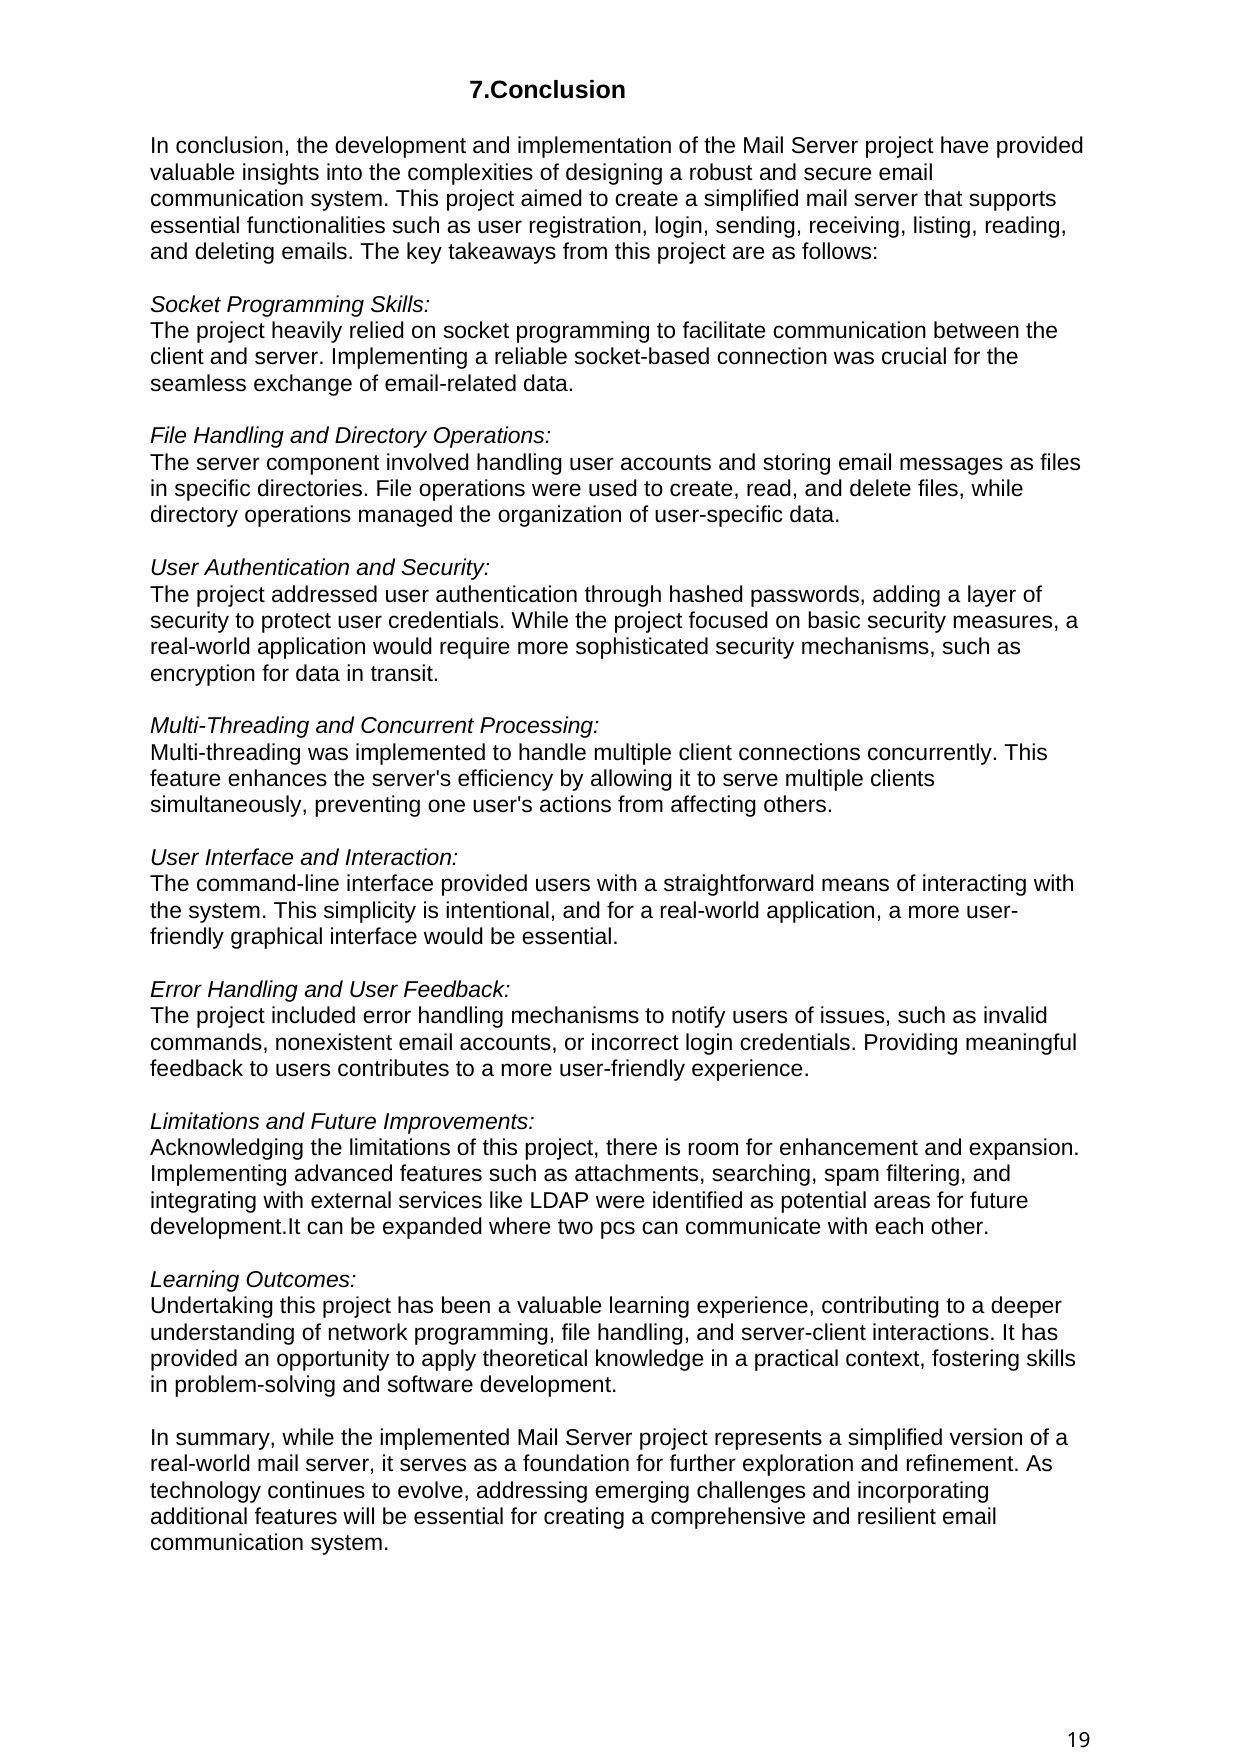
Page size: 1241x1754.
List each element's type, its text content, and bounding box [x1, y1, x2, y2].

text The server component involved handling user accounts and storing email messages as files in specific directories. File operations were used to create, read, and delete files, while directory operations managed the organization of user-specific data. [150, 449, 1090, 528]
text In conclusion, the development and implementation of the Mail Server project have provided valuable insights into the complexities of designing a robust and secure email communication system. This project aimed to create a simplified mail server that supports essential functionalities such as user registration, login, sending, receiving, listing, reading, and deleting emails. The key takeaways from this project are as follows: [150, 132, 1090, 264]
text User Interface and Interaction: [150, 844, 1090, 870]
text Limitations and Future Improvements: [150, 1108, 1090, 1134]
text The project heavily relied on socket programming to facilitate communication between the client and server. Implementing a reliable socket-based connection was crucial for the seamless exchange of email-related data. [150, 317, 1090, 396]
text The command-line interface provided users with a straightforward means of interacting with the system. This simplicity is intentional, and for a real-world application, a more user-friendly graphical interface would be essential. [150, 870, 1090, 949]
text Socket Programming Skills: [150, 291, 1090, 317]
text File Handling and Directory Operations: [150, 422, 1090, 449]
text The project addressed user authentication through hashed passwords, adding a layer of security to protect user credentials. While the project focused on basic security measures, a real-world application would require more sophisticated security mechanisms, such as encryption for data in transit. [150, 581, 1090, 686]
text Error Handling and User Feedback: [150, 976, 1090, 1002]
text User Authentication and Security: [150, 554, 1090, 581]
text Multi-Threading and Concurrent Processing: [150, 712, 1090, 739]
text In summary, while the implemented Mail Server project represents a simplified version of a real-world mail server, it serves as a foundation for further exploration and refinement. As technology continues to evolve, addressing emerging challenges and incorporating additional features will be essential for creating a comprehensive and resilient email communication system. [150, 1424, 1090, 1556]
text Multi-threading was implemented to handle multiple client connections concurrently. This feature enhances the server's efficiency by allowing it to serve multiple clients simultaneously, preventing one user's actions from affecting others. [150, 739, 1090, 818]
text 7.Conclusion [150, 75, 1090, 104]
text Acknowledging the limitations of this project, there is room for enhancement and expansion. Implementing advanced features such as attachments, searching, spam filtering, and integrating with external services like LDAP were identified as potential areas for future development.It can be expanded where two pcs can communicate with each other. [150, 1134, 1090, 1239]
text Learning Outcomes: [150, 1266, 1090, 1292]
text Undertaking this project has been a valuable learning experience, contributing to a deeper understanding of network programming, file handling, and server-client interactions. It has provided an opportunity to apply theoretical knowledge in a practical context, fostering skills in problem-solving and software development. [150, 1292, 1090, 1397]
text The project included error handling mechanisms to notify users of issues, such as invalid commands, nonexistent email accounts, or incorrect login credentials. Providing meaningful feedback to users contributes to a more user-friendly experience. [150, 1002, 1090, 1081]
